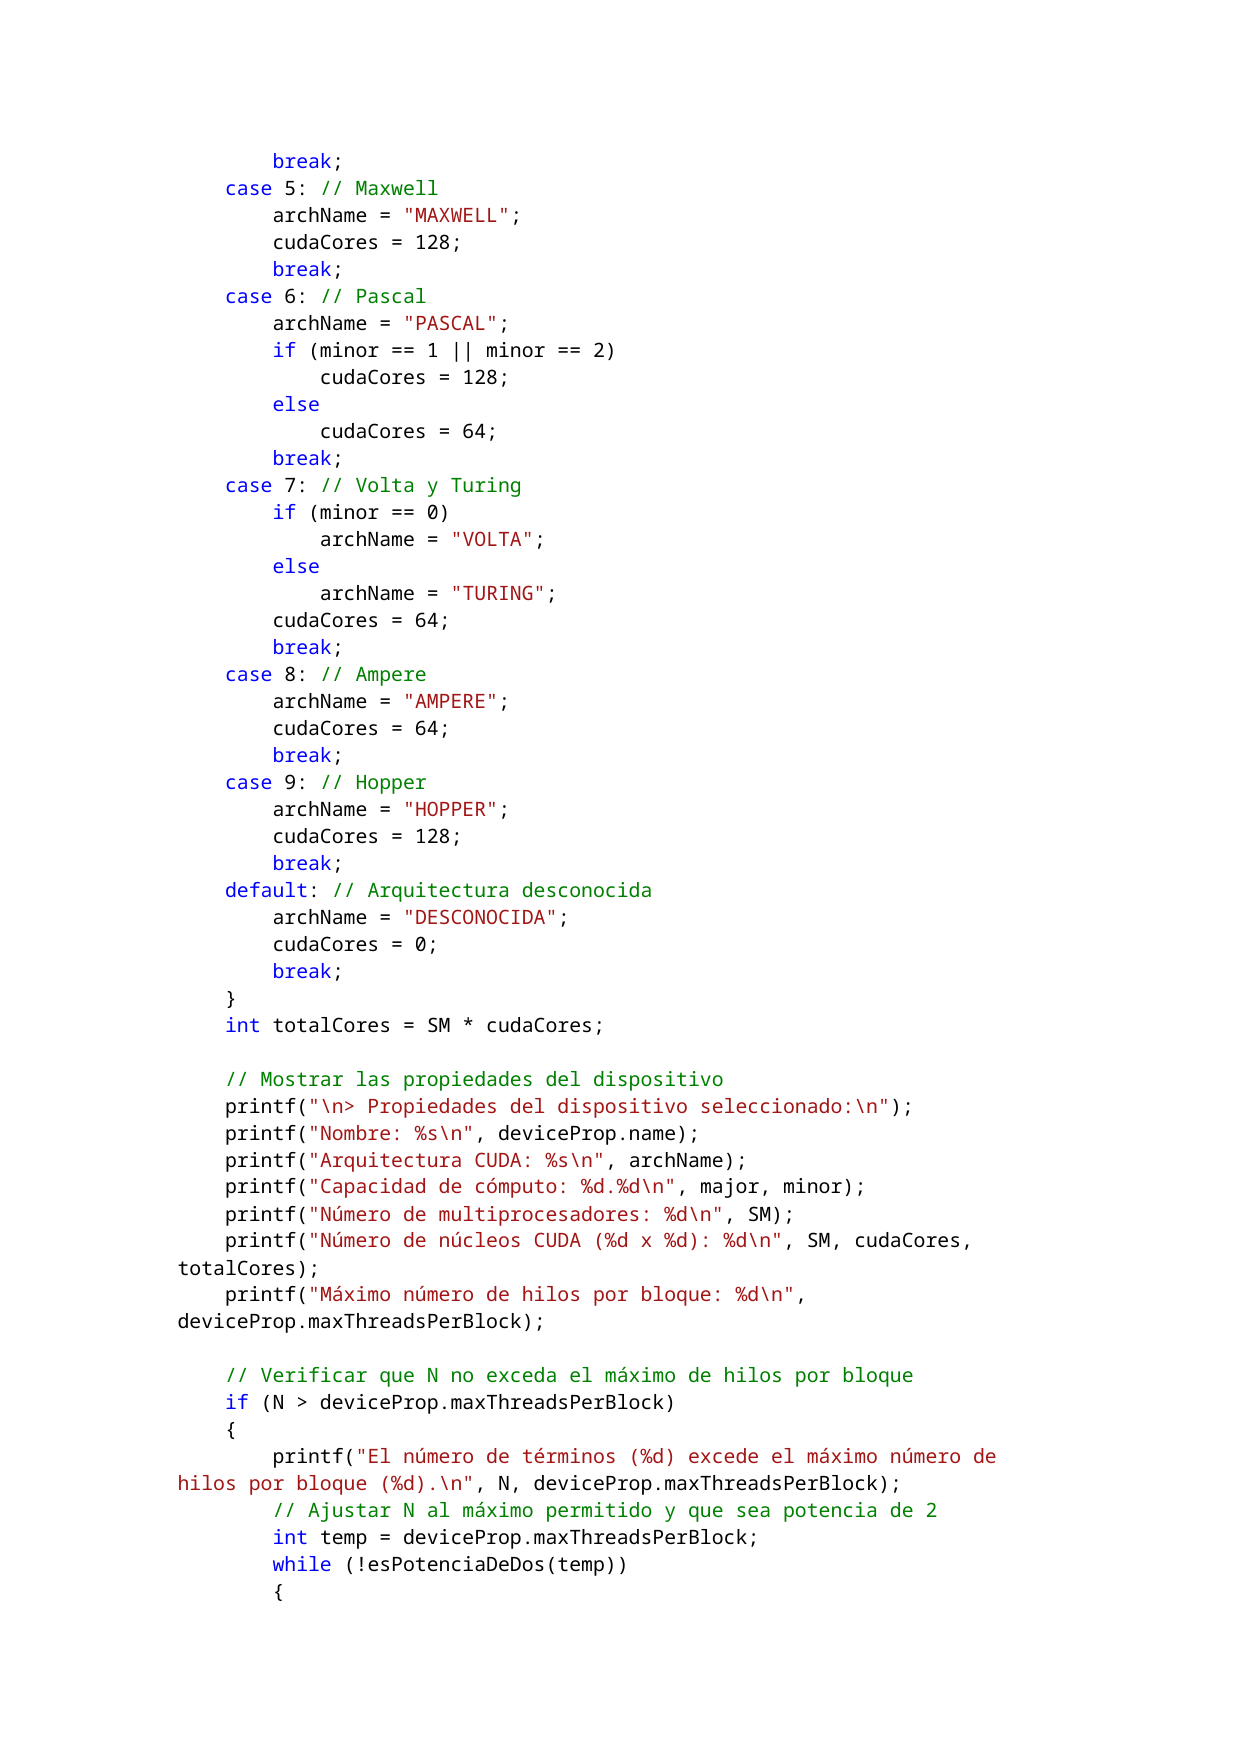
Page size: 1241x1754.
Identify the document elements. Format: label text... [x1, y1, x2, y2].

text break; [177, 444, 1063, 471]
text else [177, 552, 1063, 579]
text cudaCores = 128; [177, 363, 1063, 390]
text } [177, 984, 1063, 1011]
text break; [177, 633, 1063, 660]
text archName = "MAXWELL"; [177, 202, 1063, 228]
text printf("Número de multiprocesadores: %d\n", SM); [177, 1200, 1063, 1227]
text case 7: // Volta y Turing [177, 471, 1063, 498]
text case 9: // Hopper [177, 768, 1063, 795]
text printf("Nombre: %s\n", deviceProp.name); [177, 1119, 1063, 1146]
text cudaCores = 128; [177, 822, 1063, 849]
text int temp = deviceProp.maxThreadsPerBlock; [177, 1523, 1063, 1551]
text case 6: // Pascal [177, 282, 1063, 309]
text break; [177, 957, 1063, 984]
text break; [177, 148, 1063, 174]
text archName = "AMPERE"; [177, 687, 1063, 714]
text { [177, 1416, 1063, 1443]
text archName = "DESCONOCIDA"; [177, 903, 1063, 930]
text archName = "HOPPER"; [177, 795, 1063, 822]
text break; [177, 256, 1063, 282]
text // Mostrar las propiedades del dispositivo [177, 1065, 1063, 1092]
text printf("Número de núcleos CUDA (%d x %d): %d\n", SM, cudaCores, totalCores); [177, 1227, 1063, 1281]
text case 8: // Ampere [177, 660, 1063, 687]
text { [177, 1577, 1063, 1604]
text case 5: // Maxwell [177, 174, 1063, 202]
text else [177, 390, 1063, 417]
text archName = "VOLTA"; [177, 525, 1063, 552]
text printf("Arquitectura CUDA: %s\n", archName); [177, 1146, 1063, 1173]
text break; [177, 849, 1063, 876]
text while (!esPotenciaDeDos(temp)) [177, 1551, 1063, 1577]
text cudaCores = 0; [177, 930, 1063, 957]
text default: // Arquitectura desconocida [177, 876, 1063, 903]
text if (minor == 0) [177, 498, 1063, 525]
text cudaCores = 64; [177, 714, 1063, 741]
text printf("Máximo número de hilos por bloque: %d\n", deviceProp.maxThreadsPerBlock); [177, 1281, 1063, 1335]
text cudaCores = 128; [177, 228, 1063, 256]
text printf("Capacidad de cómputo: %d.%d\n", major, minor); [177, 1173, 1063, 1200]
text printf("\n> Propiedades del dispositivo seleccionado:\n"); [177, 1092, 1063, 1119]
text int totalCores = SM * cudaCores; [177, 1011, 1063, 1038]
text archName = "TURING"; [177, 579, 1063, 606]
text break; [177, 741, 1063, 768]
text cudaCores = 64; [177, 606, 1063, 633]
text if (minor == 1 || minor == 2) [177, 336, 1063, 363]
text printf("El número de términos (%d) excede el máximo número de hilos por bloque (%d).\n", N, deviceProp.maxThreadsPerBlock); [177, 1443, 1063, 1497]
text if (N > deviceProp.maxThreadsPerBlock) [177, 1389, 1063, 1416]
text // Verificar que N no exceda el máximo de hilos por bloque [177, 1362, 1063, 1389]
text // Ajustar N al máximo permitido y que sea potencia de 2 [177, 1497, 1063, 1523]
text cudaCores = 64; [177, 417, 1063, 444]
text archName = "PASCAL"; [177, 309, 1063, 336]
